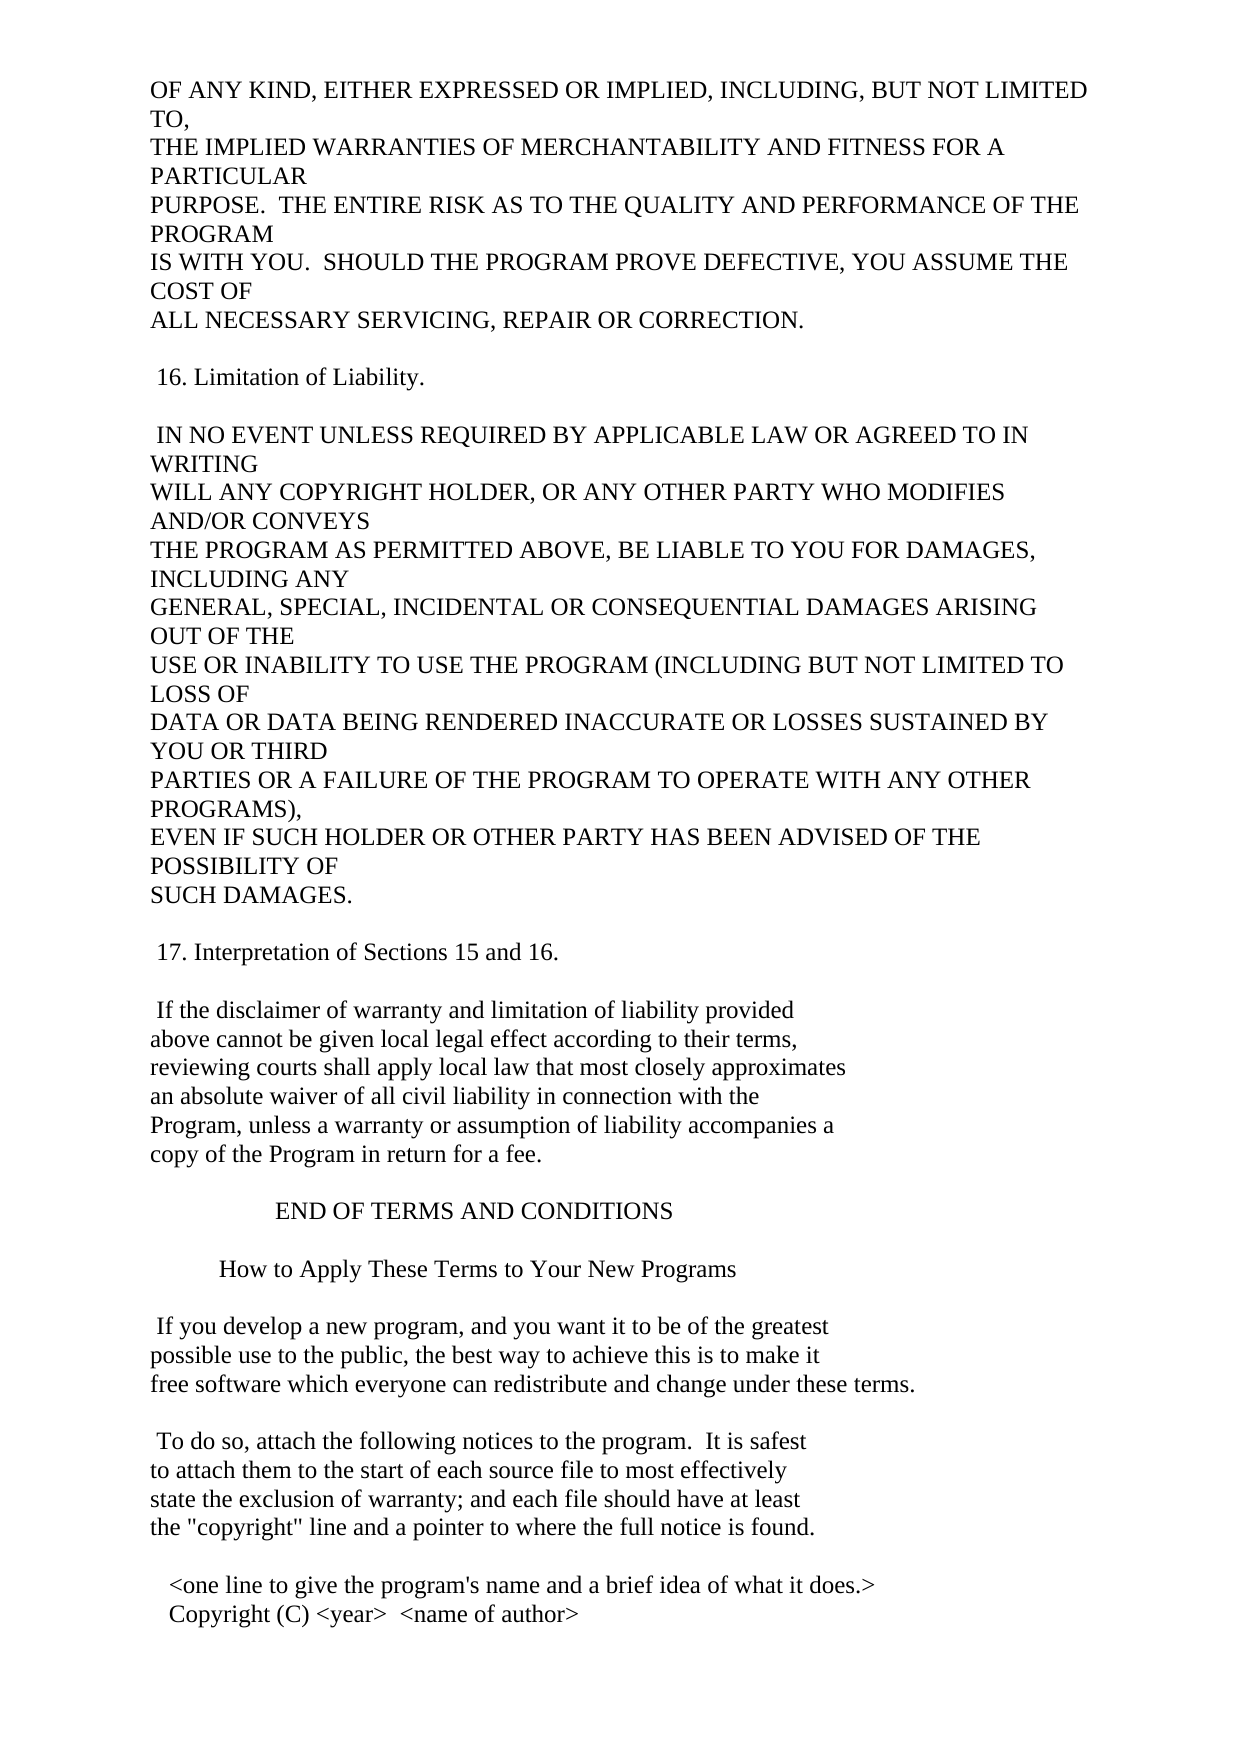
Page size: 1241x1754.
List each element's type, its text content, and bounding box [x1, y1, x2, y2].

text If you develop a new program, and you want it to be of the greatest [150, 1311, 1090, 1340]
text THE IMPLIED WARRANTIES OF MERCHANTABILITY AND FITNESS FOR A PARTICULAR [150, 132, 1090, 190]
text DATA OR DATA BEING RENDERED INACCURATE OR LOSSES SUSTAINED BY YOU OR THIRD [150, 707, 1090, 765]
text GENERAL, SPECIAL, INCIDENTAL OR CONSEQUENTIAL DAMAGES ARISING OUT OF THE [150, 592, 1090, 650]
text the "copyright" line and a pointer to where the full notice is found. [150, 1512, 1090, 1541]
text reviewing courts shall apply local law that most closely approximates [150, 1052, 1090, 1081]
text USE OR INABILITY TO USE THE PROGRAM (INCLUDING BUT NOT LIMITED TO LOSS OF [150, 650, 1090, 707]
text to attach them to the start of each source file to most effectively [150, 1455, 1090, 1484]
text How to Apply These Terms to Your New Programs [150, 1254, 1090, 1282]
text 17. Interpretation of Sections 15 and 16. [150, 937, 1090, 966]
text END OF TERMS AND CONDITIONS [150, 1196, 1090, 1225]
text IS WITH YOU. SHOULD THE PROGRAM PROVE DEFECTIVE, YOU ASSUME THE COST OF [150, 247, 1090, 305]
text ALL NECESSARY SERVICING, REPAIR OR CORRECTION. [150, 305, 1090, 334]
text an absolute waiver of all civil liability in connection with the [150, 1081, 1090, 1110]
text possible use to the public, the best way to achieve this is to make it [150, 1340, 1090, 1369]
text above cannot be given local legal effect according to their terms, [150, 1024, 1090, 1052]
text state the exclusion of warranty; and each file should have at least [150, 1484, 1090, 1512]
text free software which everyone can redistribute and change under these terms. [150, 1369, 1090, 1397]
text 16. Limitation of Liability. [150, 362, 1090, 391]
text To do so, attach the following notices to the program. It is safest [150, 1426, 1090, 1455]
text OF ANY KIND, EITHER EXPRESSED OR IMPLIED, INCLUDING, BUT NOT LIMITED TO, [150, 75, 1090, 132]
text copy of the Program in return for a fee. [150, 1139, 1090, 1167]
text EVEN IF SUCH HOLDER OR OTHER PARTY HAS BEEN ADVISED OF THE POSSIBILITY OF [150, 822, 1090, 880]
text PURPOSE. THE ENTIRE RISK AS TO THE QUALITY AND PERFORMANCE OF THE PROGRAM [150, 190, 1090, 247]
text THE PROGRAM AS PERMITTED ABOVE, BE LIABLE TO YOU FOR DAMAGES, INCLUDING ANY [150, 535, 1090, 592]
text PARTIES OR A FAILURE OF THE PROGRAM TO OPERATE WITH ANY OTHER PROGRAMS), [150, 765, 1090, 822]
text <one line to give the program's name and a brief idea of what it does.> [150, 1570, 1090, 1599]
text IN NO EVENT UNLESS REQUIRED BY APPLICABLE LAW OR AGREED TO IN WRITING [150, 420, 1090, 477]
text SUCH DAMAGES. [150, 880, 1090, 909]
text If the disclaimer of warranty and limitation of liability provided [150, 995, 1090, 1024]
text WILL ANY COPYRIGHT HOLDER, OR ANY OTHER PARTY WHO MODIFIES AND/OR CONVEYS [150, 477, 1090, 535]
text Copyright (C) <year> <name of author> [150, 1599, 1090, 1627]
text Program, unless a warranty or assumption of liability accompanies a [150, 1110, 1090, 1139]
